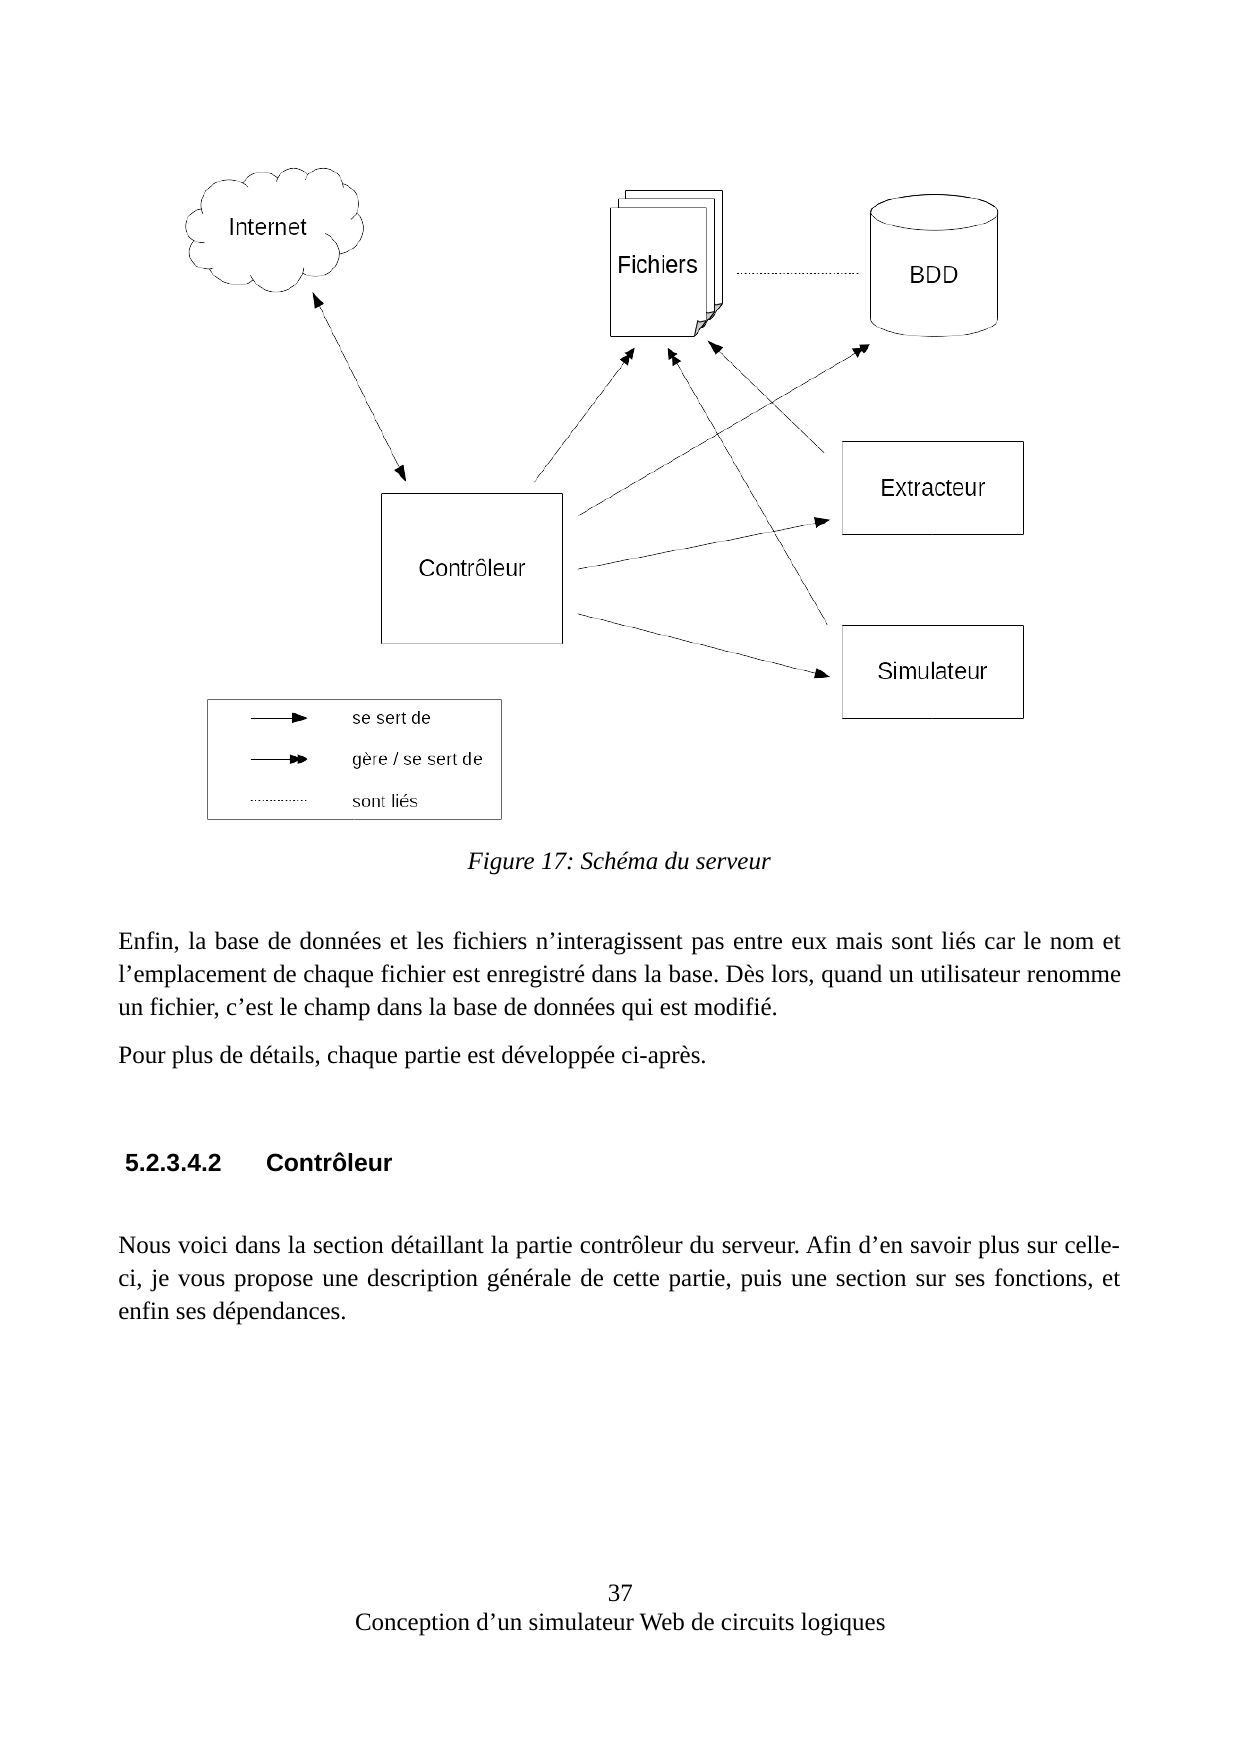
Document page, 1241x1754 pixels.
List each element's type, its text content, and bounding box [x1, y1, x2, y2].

text Pour plus de détails, chaque partie est développée ci-après. [118, 1040, 1122, 1069]
picture [170, 130, 1070, 841]
text Figure 17: Schéma du serveur [171, 841, 1069, 874]
text Enfin, la base de données et les fichiers n’interagissent pas entre eux mais sont liés car le nom et l’emplacement de chaque fichier est enregistré dans la base. Dès lors, quand un utilisateur renomme un fichier, c’est le champ dans la base de données qui est modifié. [118, 926, 1122, 1021]
subtitle Contrôleur [118, 1148, 1122, 1176]
text Nous voici dans la section détaillant la partie contrôleur du serveur. Afin d’en savoir plus sur celle-ci, je vous propose une description générale de cette partie, puis une section sur ses fonctions, et enfin ses dépendances. [118, 1230, 1122, 1325]
